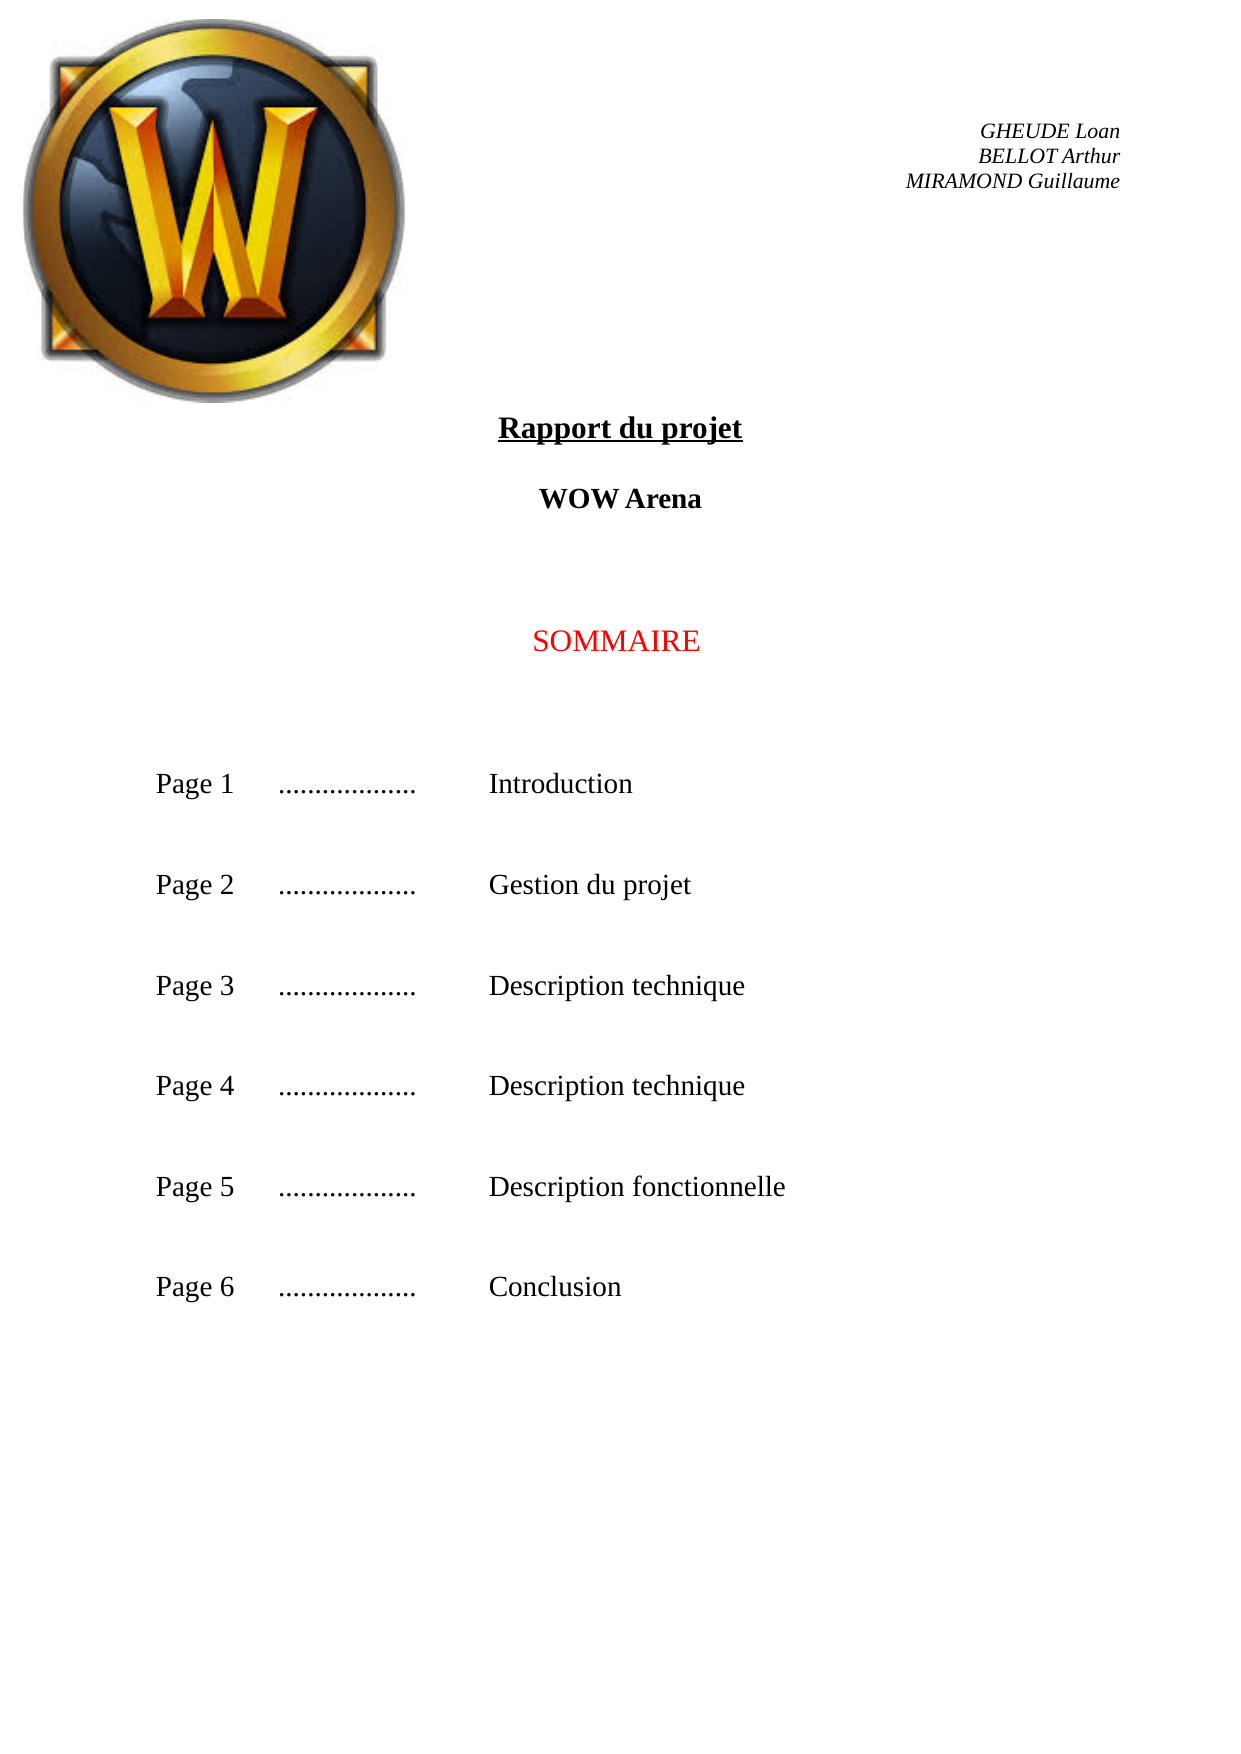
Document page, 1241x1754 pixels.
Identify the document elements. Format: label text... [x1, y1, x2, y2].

list Gestion du projet [156, 867, 1122, 968]
text Rapport du projet [118, 409, 1122, 445]
list Description fonctionnelle [156, 1169, 1122, 1269]
list Description technique [156, 1068, 1122, 1102]
list Introduction [156, 766, 1122, 867]
text GHEUDE Loan [405, 118, 1122, 143]
text WOW Arena [118, 481, 1122, 515]
list Description technique [156, 968, 1122, 1068]
text SOMMAIRE [118, 623, 1122, 658]
text BELLOT Arthur [405, 143, 1122, 168]
picture [23, 19, 405, 403]
list Conclusion [156, 1269, 1122, 1337]
text MIRAMOND Guillaume [405, 168, 1122, 194]
